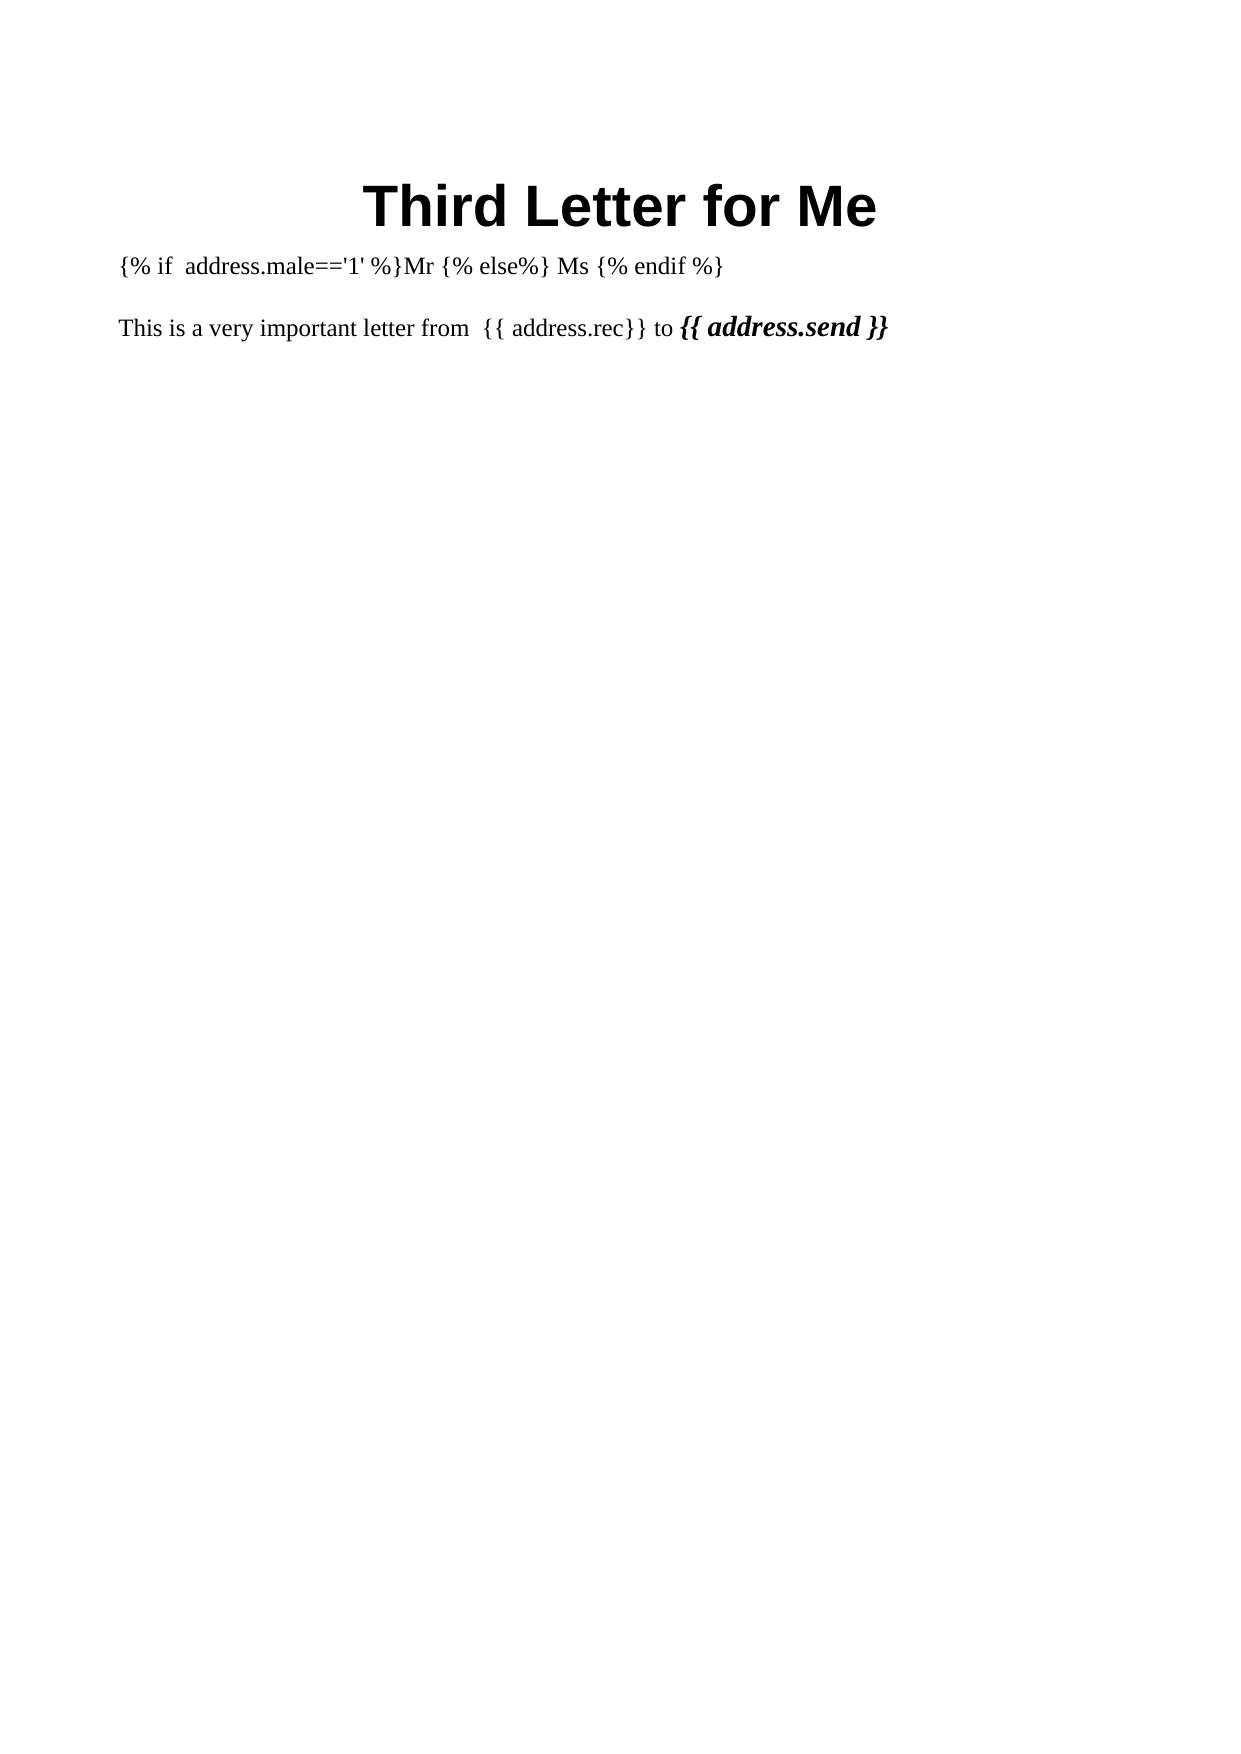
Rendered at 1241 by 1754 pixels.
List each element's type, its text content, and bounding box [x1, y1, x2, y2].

text This is a very important letter from {{ address.rec}} to {{ address.send }} [118, 309, 1122, 342]
title Third Letter for Me [118, 172, 1122, 239]
text {% if address.male=='1' %}Mr {% else%} Ms {% endif %} [118, 251, 1122, 280]
